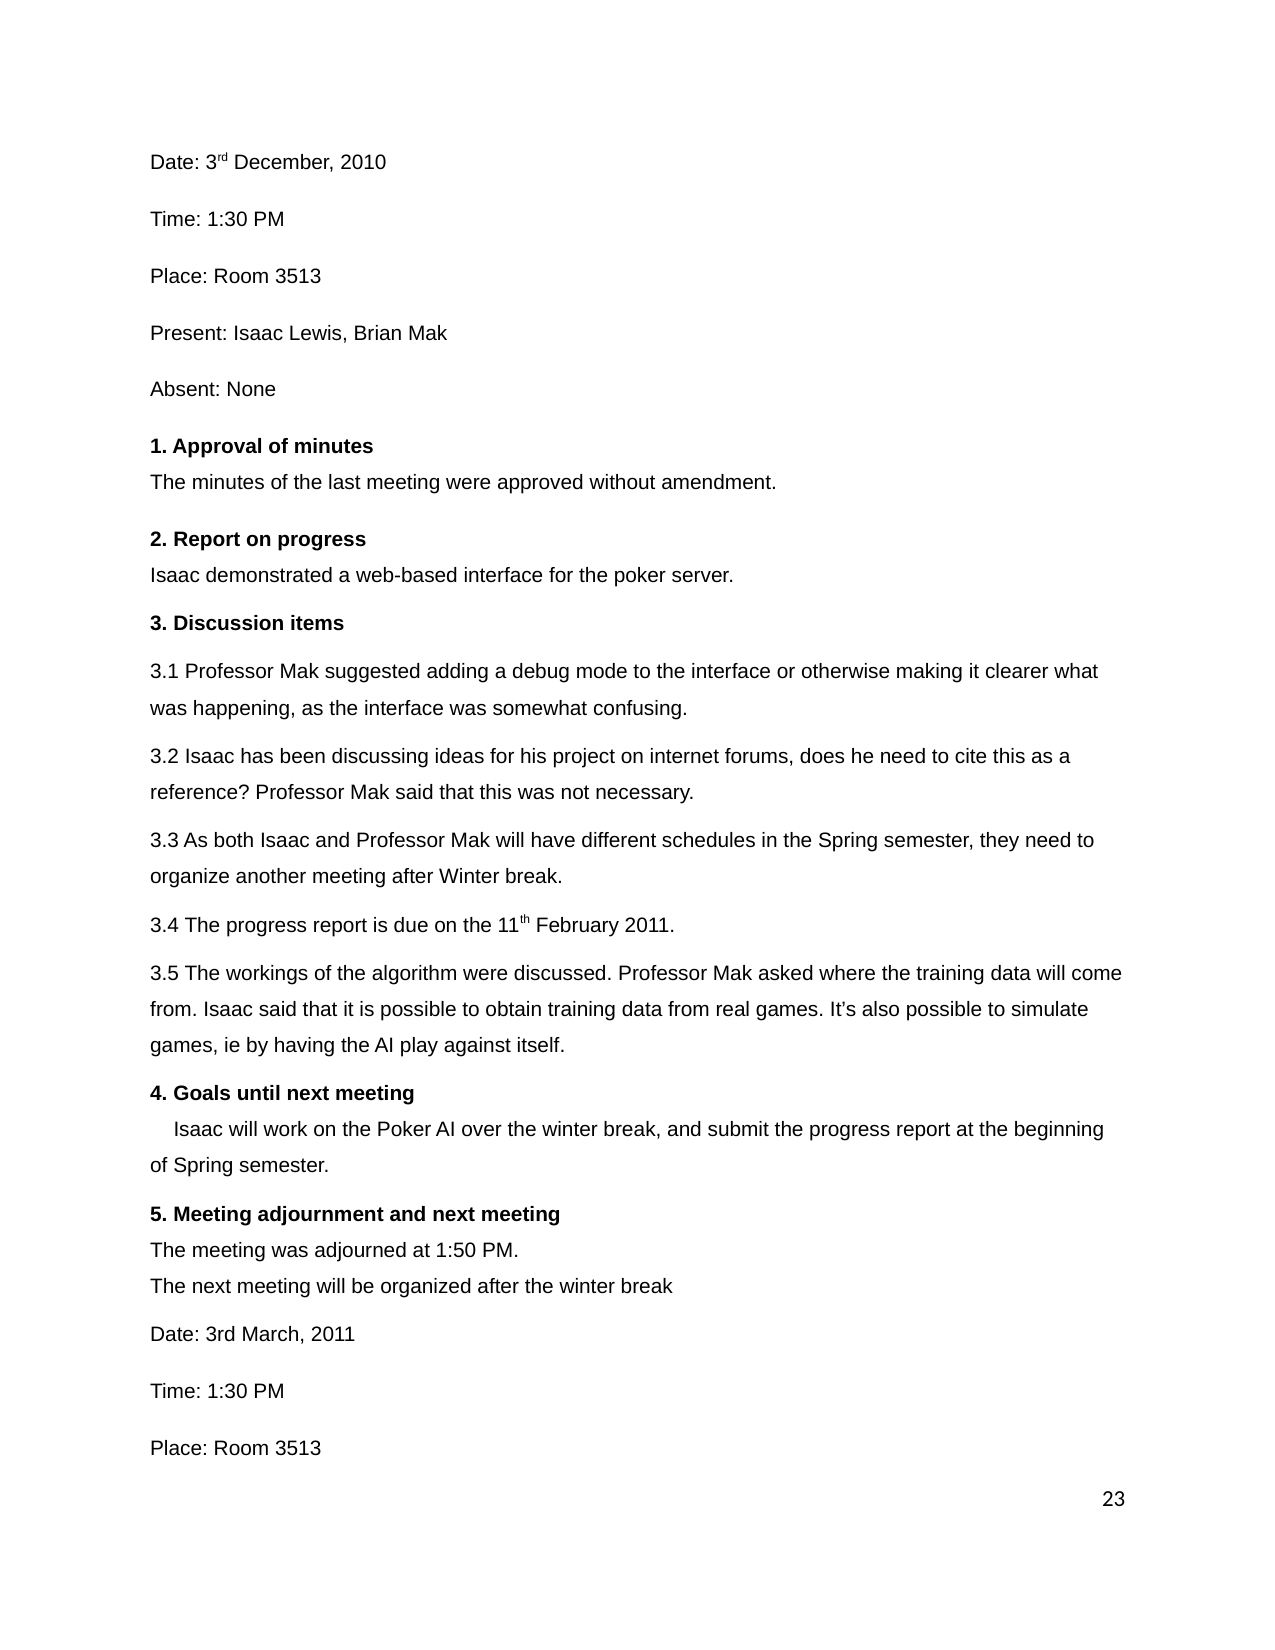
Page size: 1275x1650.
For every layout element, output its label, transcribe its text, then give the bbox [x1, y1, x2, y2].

text 3. Discussion items [150, 611, 1125, 635]
text Time: 1:30 PM [150, 207, 1125, 231]
text 3.1 Professor Mak suggested adding a debug mode to the interface or otherwise making it clearer what was happening, as the interface was somewhat confusing. [150, 659, 1125, 719]
text 3.5 The workings of the algorithm were discussed. Professor Mak asked where the training data will come from. Isaac said that it is possible to obtain training data from real games. It’s also possible to simulate games, ie by having the AI play against itself. [150, 961, 1125, 1057]
text Place: Room 3513 [150, 1435, 1125, 1459]
text 5. Meeting adjournment and next meeting The meeting was adjourned at 1:50 PM. The next meeting will be organized after the winter break [150, 1202, 1125, 1297]
text Date: 3rd December, 2010 [150, 150, 1125, 174]
text 3.3 As both Isaac and Professor Mak will have different schedules in the Spring semester, they need to organize another meeting after Winter break. [150, 828, 1125, 888]
text Place: Room 3513 [150, 263, 1125, 287]
text 3.4 The progress report is due on the 11th February 2011. [150, 912, 1125, 936]
text Time: 1:30 PM [150, 1379, 1125, 1403]
text 3.2 Isaac has been discussing ideas for his project on internet forums, does he need to cite this as a reference? Professor Mak said that this was not necessary. [150, 744, 1125, 804]
text 2. Report on progress Isaac demonstrated a web-based interface for the poker server. [150, 527, 1125, 586]
text Present: Isaac Lewis, Brian Mak [150, 320, 1125, 344]
text 1. Approval of minutes The minutes of the last meeting were approved without amendment. [150, 434, 1125, 494]
text Date: 3rd March, 2011 [150, 1322, 1125, 1346]
text 4. Goals until next meeting Isaac will work on the Poker AI over the winter break, and submit the progress report at the beginning of Spring semester. [150, 1081, 1125, 1177]
text Absent: None [150, 377, 1125, 401]
